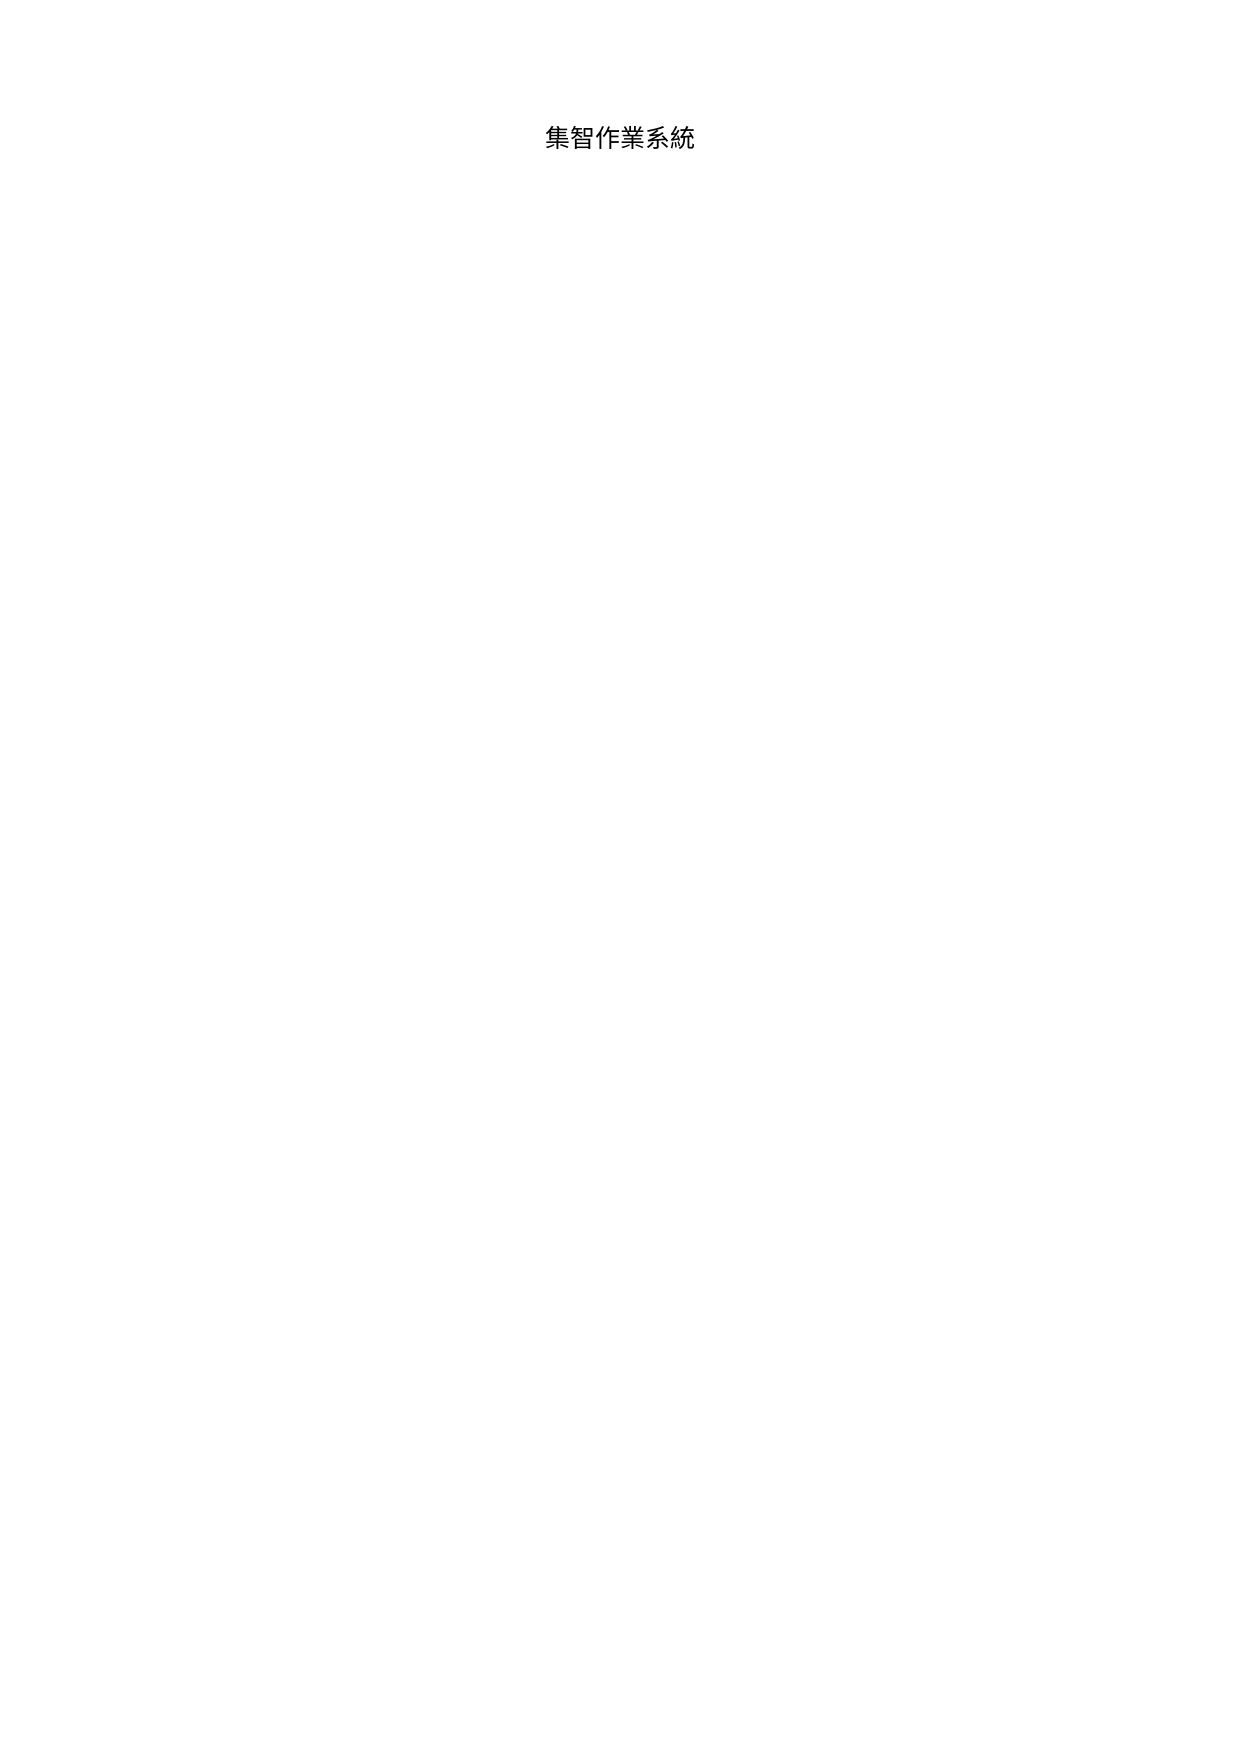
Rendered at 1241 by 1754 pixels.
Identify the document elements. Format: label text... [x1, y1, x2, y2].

text 集智作業系統 [118, 118, 1122, 154]
